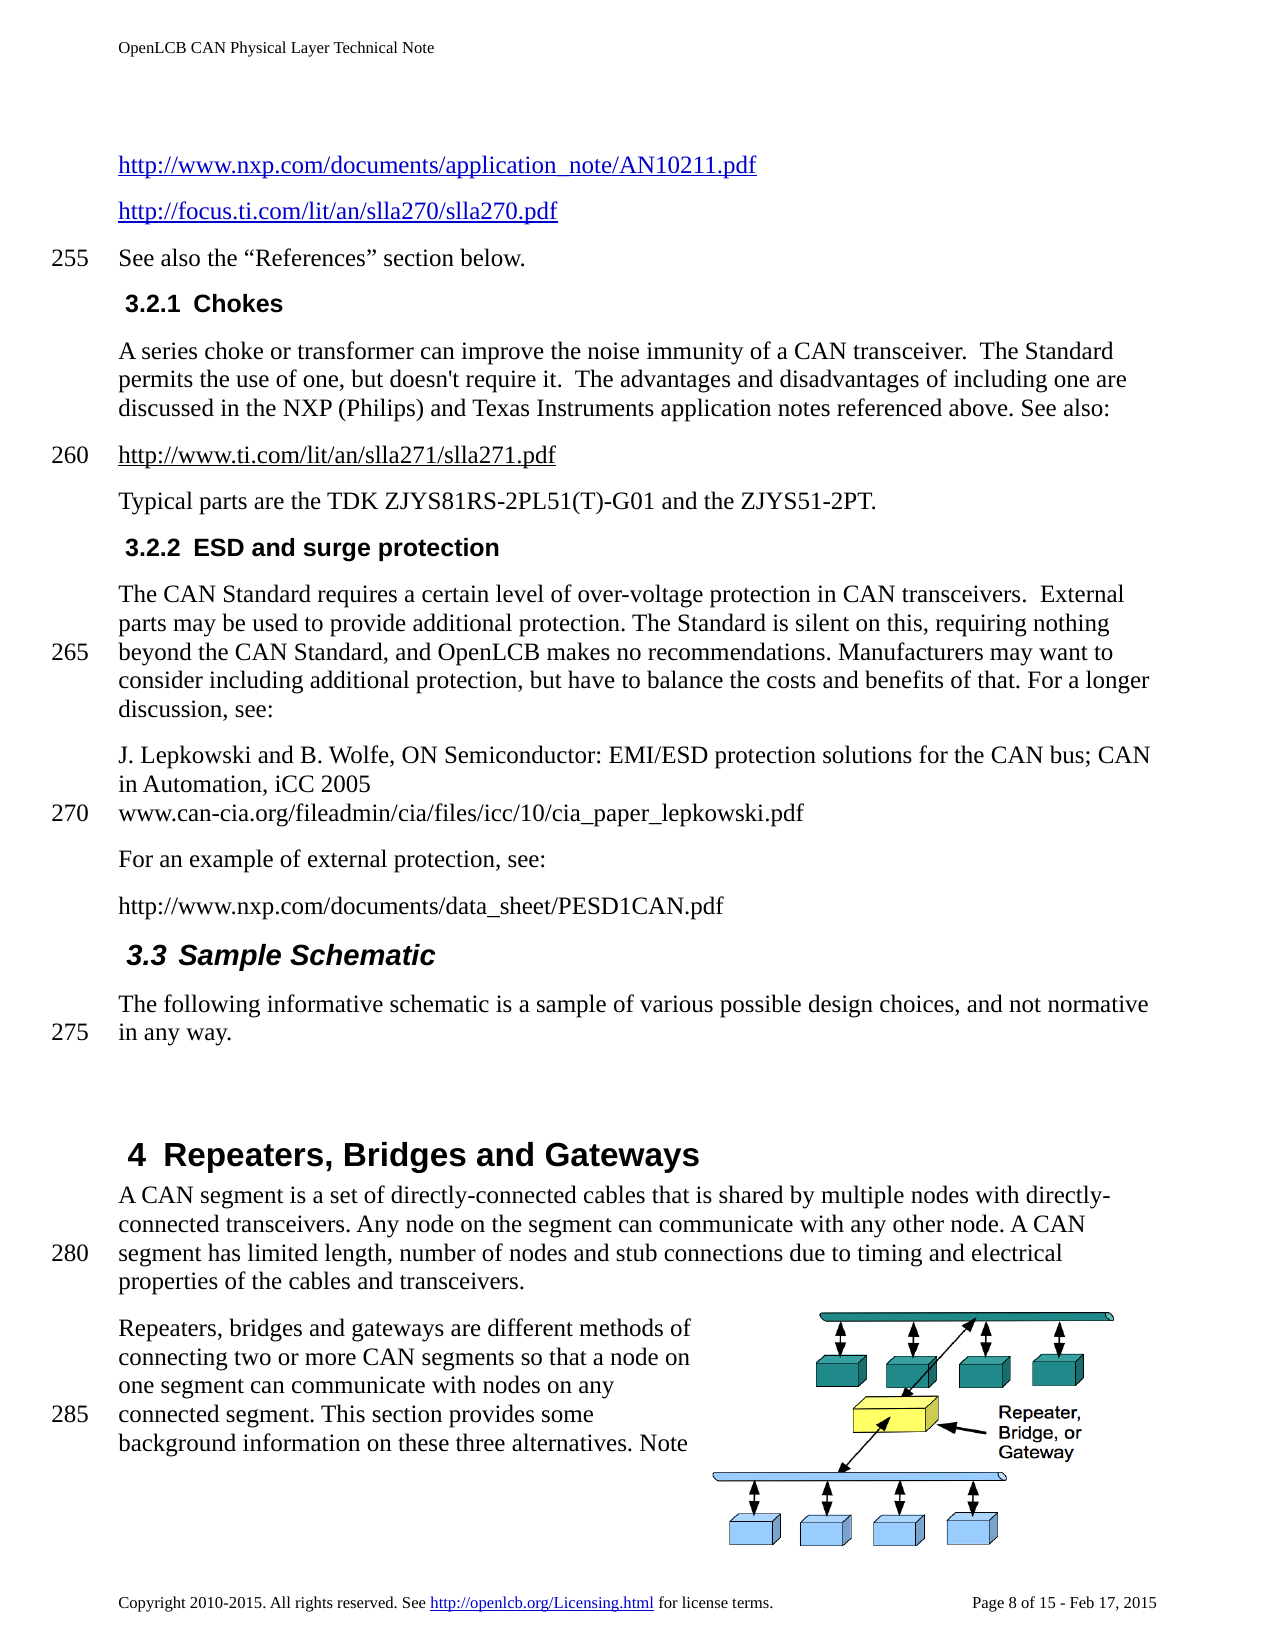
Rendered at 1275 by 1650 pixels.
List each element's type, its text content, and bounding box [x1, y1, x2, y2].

subtitle Sample Schematic [118, 937, 1157, 971]
text Typical parts are the TDK ZJYS81RS-2PL51(T)-G01 and the ZJYS51-2PT. [118, 486, 1157, 515]
text http://www.nxp.com/documents/data_sheet/PESD1CAN.pdf [118, 891, 1157, 920]
text http://www.nxp.com/documents/application_note/AN10211.pdf [118, 150, 1157, 179]
subtitle ESD and surge protection [118, 533, 1157, 561]
text The following informative schematic is a sample of various possible design choices, and not normative in any way. [118, 989, 1157, 1046]
text Repeaters, bridges and gateways are different methods of connecting two or more CAN segments so that a node on one segment can communicate with nodes on any connected segment. This section provides some background information on these three alternatives. Note [118, 1313, 712, 1457]
subtitle Chokes [118, 289, 1157, 318]
subtitle Repeaters, Bridges and Gateways [118, 1135, 1157, 1174]
text J. Lepkowski and B. Wolfe, ON Semiconductor: EMI/ESD protection solutions for the CAN bus; CAN in Automation, iCC 2005 www.can-cia.org/fileadmin/cia/files/icc/10/cia_paper_lepkowski.pdf [118, 741, 1157, 827]
text http://www.ti.com/lit/an/slla271/slla271.pdf [118, 440, 1157, 468]
text The CAN Standard requires a certain level of over-voltage protection in CAN transceivers. External parts may be used to provide additional protection. The Standard is silent on this, requiring nothing beyond the CAN Standard, and OpenLCB makes no recommendations. Manufacturers may want to consider including additional protection, but have to balance the costs and benefits of that. For a longer discussion, see: [118, 579, 1157, 723]
picture [712, 1312, 1157, 1546]
text A series choke or transformer can improve the noise immunity of a CAN transceiver. The Standard permits the use of one, but doesn't require it. The advantages and disadvantages of including one are discussed in the NXP (Philips) and Texas Instruments application notes referenced above. See also: [118, 336, 1157, 422]
text A CAN segment is a set of directly-connected cables that is shared by multiple nodes with directly-connected transceivers. Any node on the segment can communicate with any other node. A CAN segment has limited length, number of nodes and stub connections due to timing and electrical properties of the cables and transceivers. [118, 1180, 1157, 1295]
text For an example of external protection, see: [118, 844, 1157, 873]
text http://focus.ti.com/lit/an/slla270/slla270.pdf [118, 196, 1157, 225]
text See also the “References” section below. [118, 243, 1157, 272]
